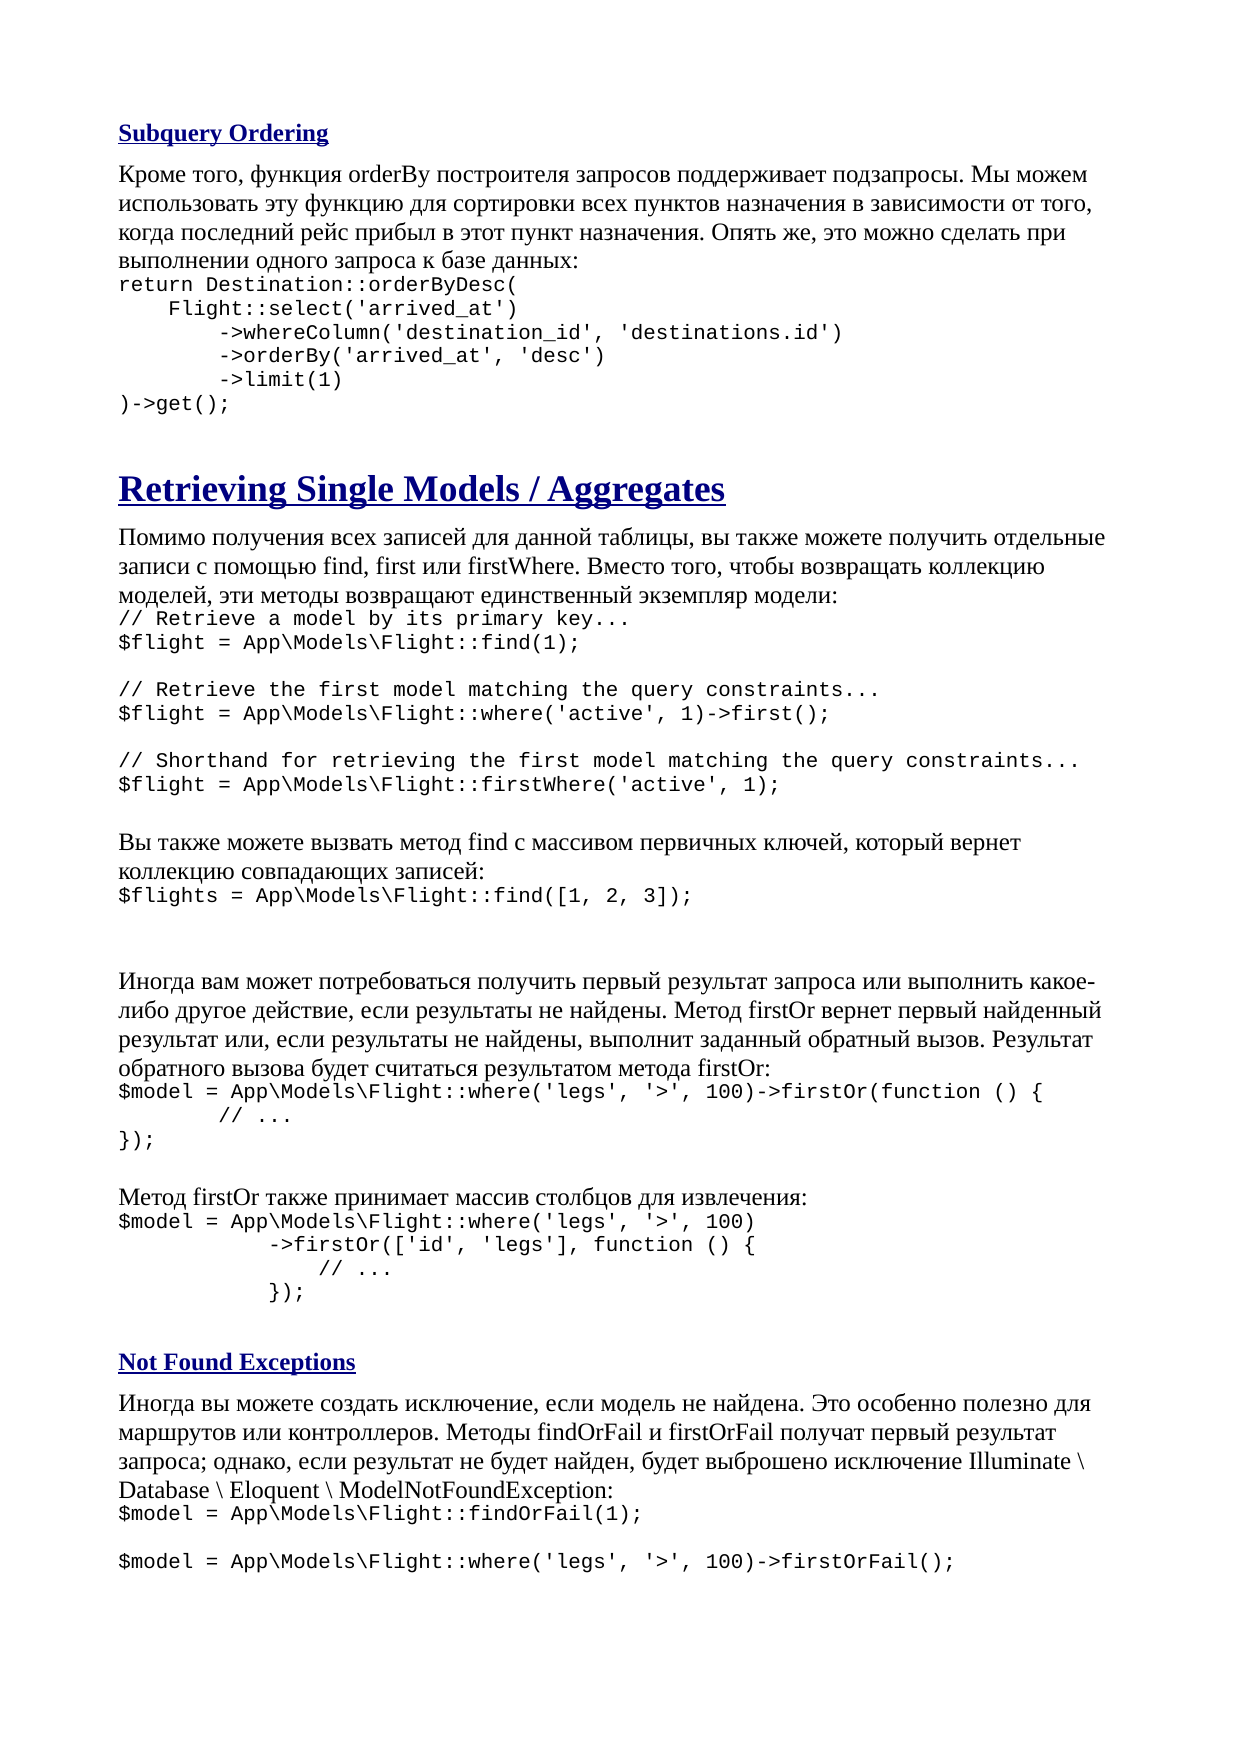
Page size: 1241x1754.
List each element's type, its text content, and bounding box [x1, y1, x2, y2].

text // ... [118, 1105, 1122, 1129]
text Иногда вы можете создать исключение, если модель не найдена. Это особенно полезно для маршрутов или контроллеров. Методы findOrFail и firstOrFail получат первый результат запроса; однако, если результат не будет найден, будет выброшено исключение Illuminate \ Database \ Eloquent \ ModelNotFoundException: [118, 1388, 1122, 1503]
text $model = App\Models\Flight::where('legs', '>', 100)->firstOr(function () { [118, 1081, 1122, 1105]
text )->get(); [118, 393, 1122, 416]
text return Destination::orderByDesc( [118, 274, 1122, 298]
text ->orderBy('arrived_at', 'desc') [118, 345, 1122, 369]
subtitle Retrieving Single Models / Aggregates [118, 467, 1122, 510]
text Метод firstOr также принимает массив столбцов для извлечения: [118, 1182, 1122, 1211]
text }); [118, 1129, 1122, 1152]
text $model = App\Models\Flight::where('legs', '>', 100) [118, 1211, 1122, 1234]
text Иногда вам может потребоваться получить первый результат запроса или выполнить какое-либо другое действие, если результаты не найдены. Метод firstOr вернет первый найденный результат или, если результаты не найдены, выполнит заданный обратный вызов. Результат обратного вызова будет считаться результатом метода firstOr: [118, 966, 1122, 1081]
subtitle Not Found Exceptions [118, 1347, 1122, 1376]
text ->whereColumn('destination_id', 'destinations.id') [118, 322, 1122, 345]
text $flight = App\Models\Flight::firstWhere('active', 1); [118, 774, 1122, 798]
text Помимо получения всех записей для данной таблицы, вы также можете получить отдельные записи с помощью find, first или firstWhere. Вместо того, чтобы возвращать коллекцию моделей, эти методы возвращают единственный экземпляр модели: [118, 522, 1122, 608]
text // Retrieve a model by its primary key... [118, 608, 1122, 632]
text $model = App\Models\Flight::where('legs', '>', 100)->firstOrFail(); [118, 1551, 1122, 1574]
text $flights = App\Models\Flight::find([1, 2, 3]); [118, 884, 1122, 908]
text ->limit(1) [118, 369, 1122, 393]
subtitle Subquery Ordering [118, 118, 1122, 147]
text Кроме того, функция orderBy построителя запросов поддерживает подзапросы. Мы можем использовать эту функцию для сортировки всех пунктов назначения в зависимости от того, когда последний рейс прибыл в этот пункт назначения. Опять же, это можно сделать при выполнении одного запроса к базе данных: [118, 159, 1122, 274]
text $flight = App\Models\Flight::where('active', 1)->first(); [118, 703, 1122, 727]
text $flight = App\Models\Flight::find(1); [118, 632, 1122, 656]
text // Shorthand for retrieving the first model matching the query constraints... [118, 750, 1122, 774]
text // Retrieve the first model matching the query constraints... [118, 679, 1122, 703]
text Вы также можете вызвать метод find с массивом первичных ключей, который вернет коллекцию совпадающих записей: [118, 827, 1122, 884]
text ->firstOr(['id', 'legs'], function () { [118, 1234, 1122, 1258]
text $model = App\Models\Flight::findOrFail(1); [118, 1503, 1122, 1527]
text Flight::select('arrived_at') [118, 298, 1122, 322]
text }); [118, 1282, 1122, 1305]
text // ... [118, 1258, 1122, 1282]
